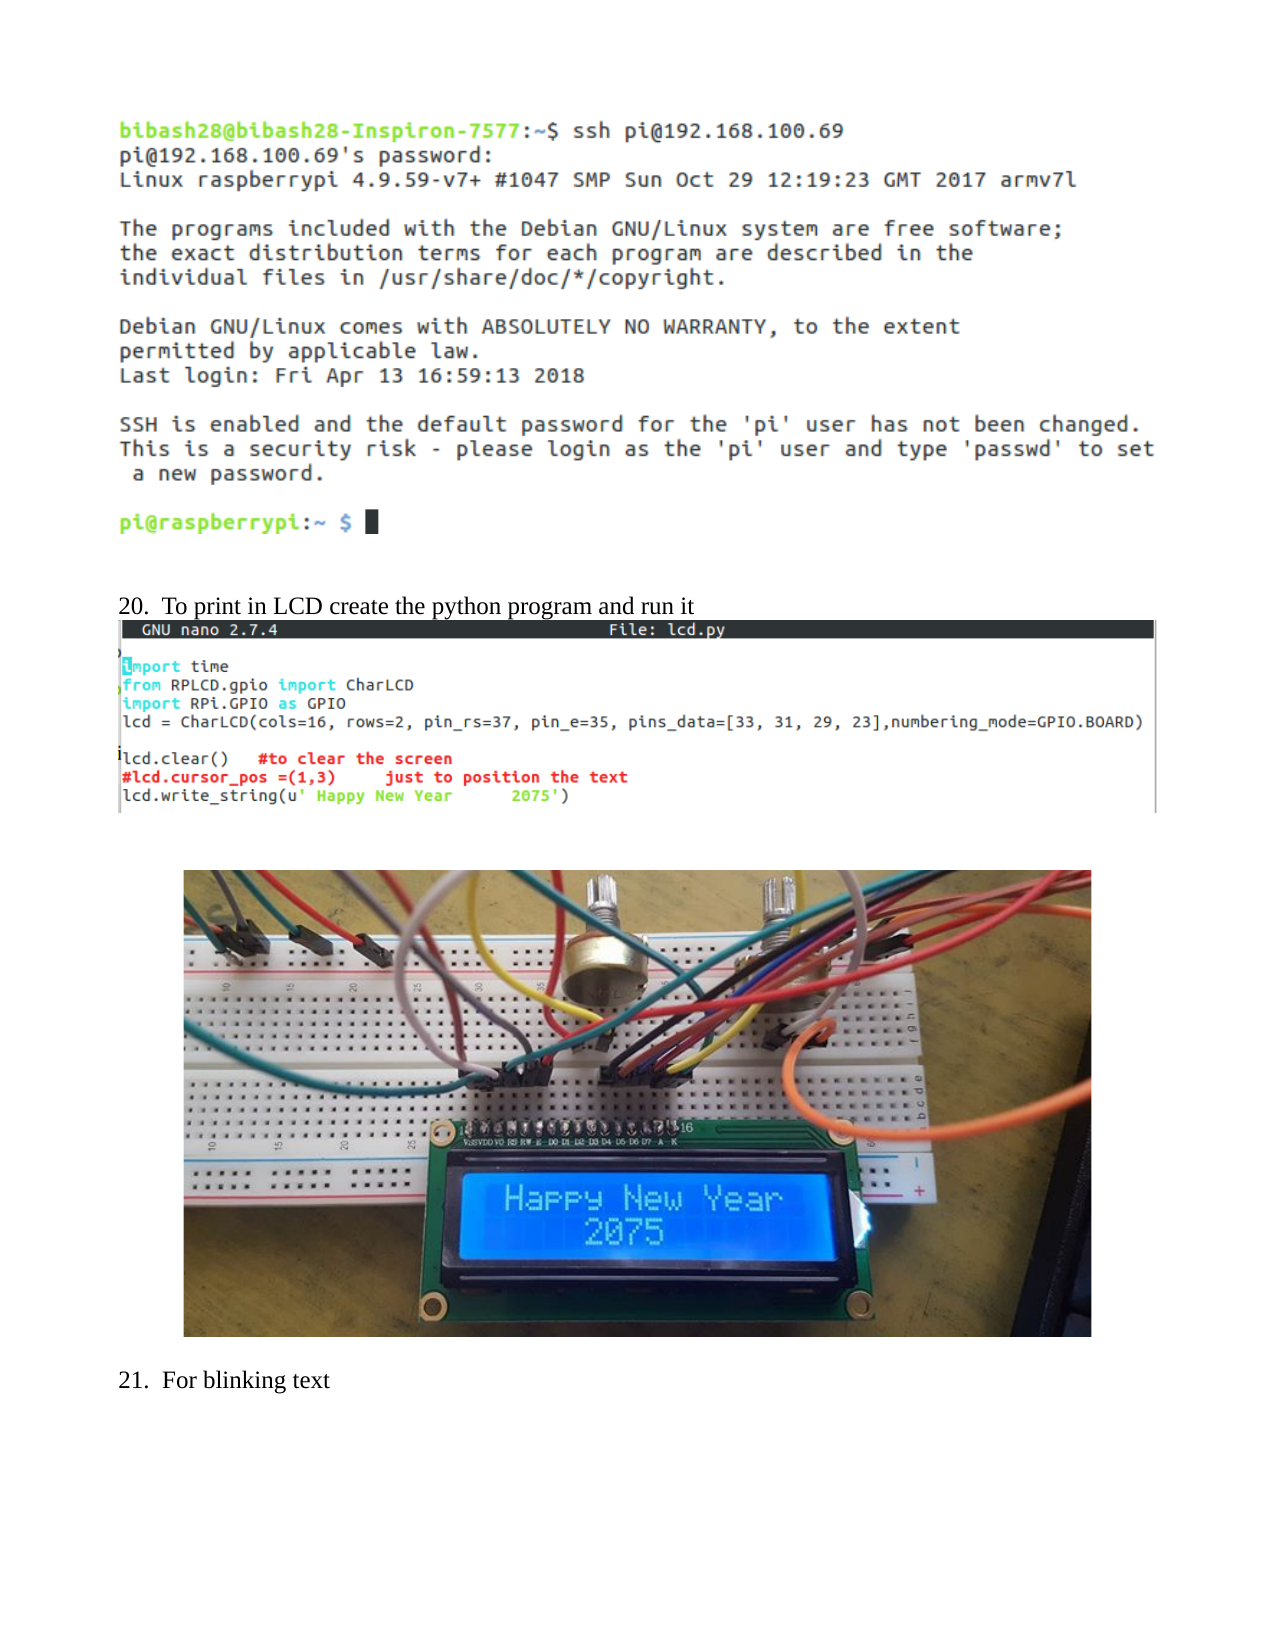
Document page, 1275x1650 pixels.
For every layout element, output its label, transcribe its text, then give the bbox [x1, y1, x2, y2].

picture [183, 870, 1092, 1337]
text 20. To print in LCD create the python program and run it [118, 591, 1157, 620]
picture [118, 620, 1157, 813]
text 21. For blinking text [118, 1366, 1157, 1394]
picture [118, 118, 1157, 534]
